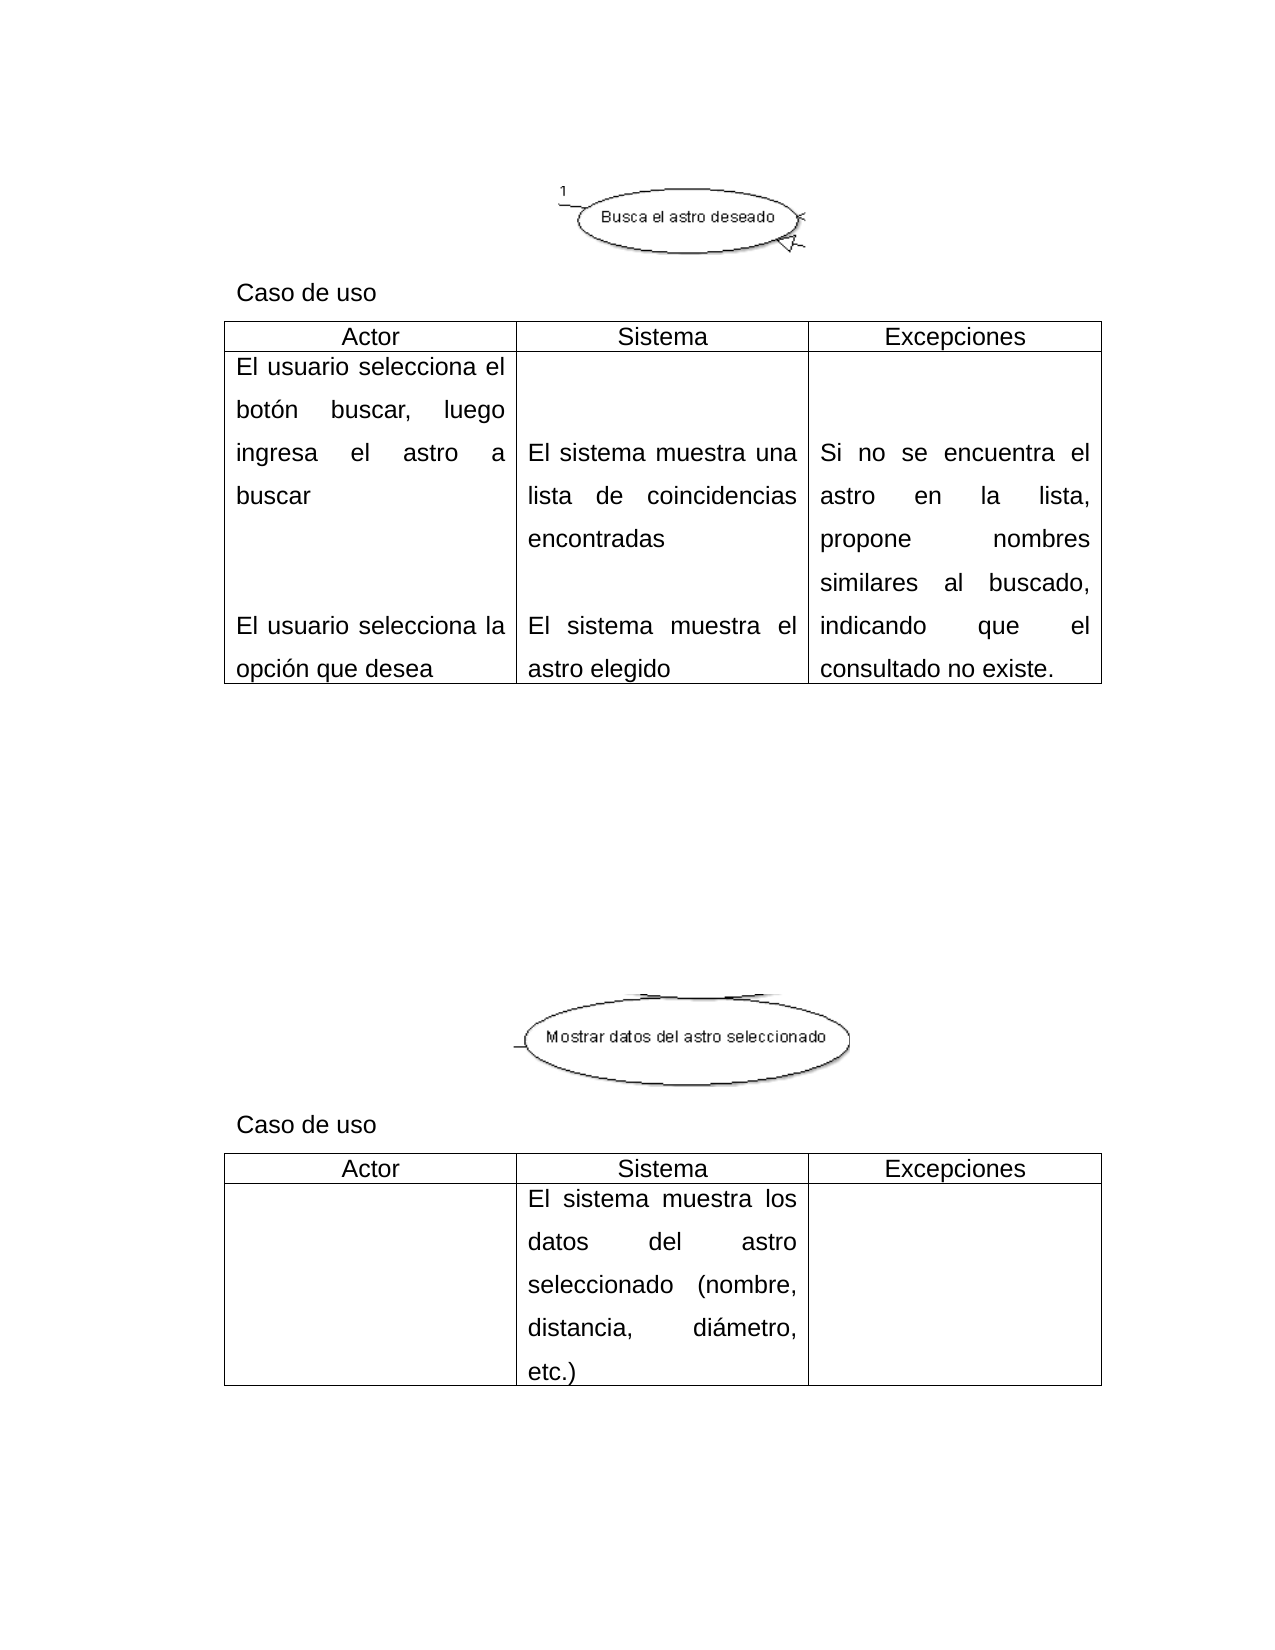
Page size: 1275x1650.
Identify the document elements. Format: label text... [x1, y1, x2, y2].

table_header Excepciones [809, 1154, 1101, 1183]
text Caso de uso [236, 1110, 1127, 1139]
text Caso de uso [236, 278, 1127, 307]
table_cell El sistema muestra una lista de coincidencias encontradas El sistema muestra el astro elegido [517, 352, 808, 682]
table_cell El usuario selecciona el botón buscar, luego ingresa el astro a buscar El usuario selecciona la opción que desea [225, 352, 516, 682]
table_header Excepciones [809, 322, 1101, 351]
table_header Actor [225, 322, 516, 351]
table_cell [225, 1184, 516, 1385]
table_cell El sistema muestra los datos del astro seleccionado (nombre, distancia, diámetro, etc.) [517, 1184, 808, 1385]
table_header Sistema [517, 322, 808, 351]
table_cell Si no se encuentra el astro en la lista, propone nombres similares al buscado, indicando que el consultado no existe. [809, 352, 1101, 682]
picture [513, 994, 850, 1087]
table_header Actor [225, 1154, 516, 1183]
picture [558, 186, 806, 255]
table_cell [809, 1184, 1101, 1385]
table_header Sistema [517, 1154, 808, 1183]
